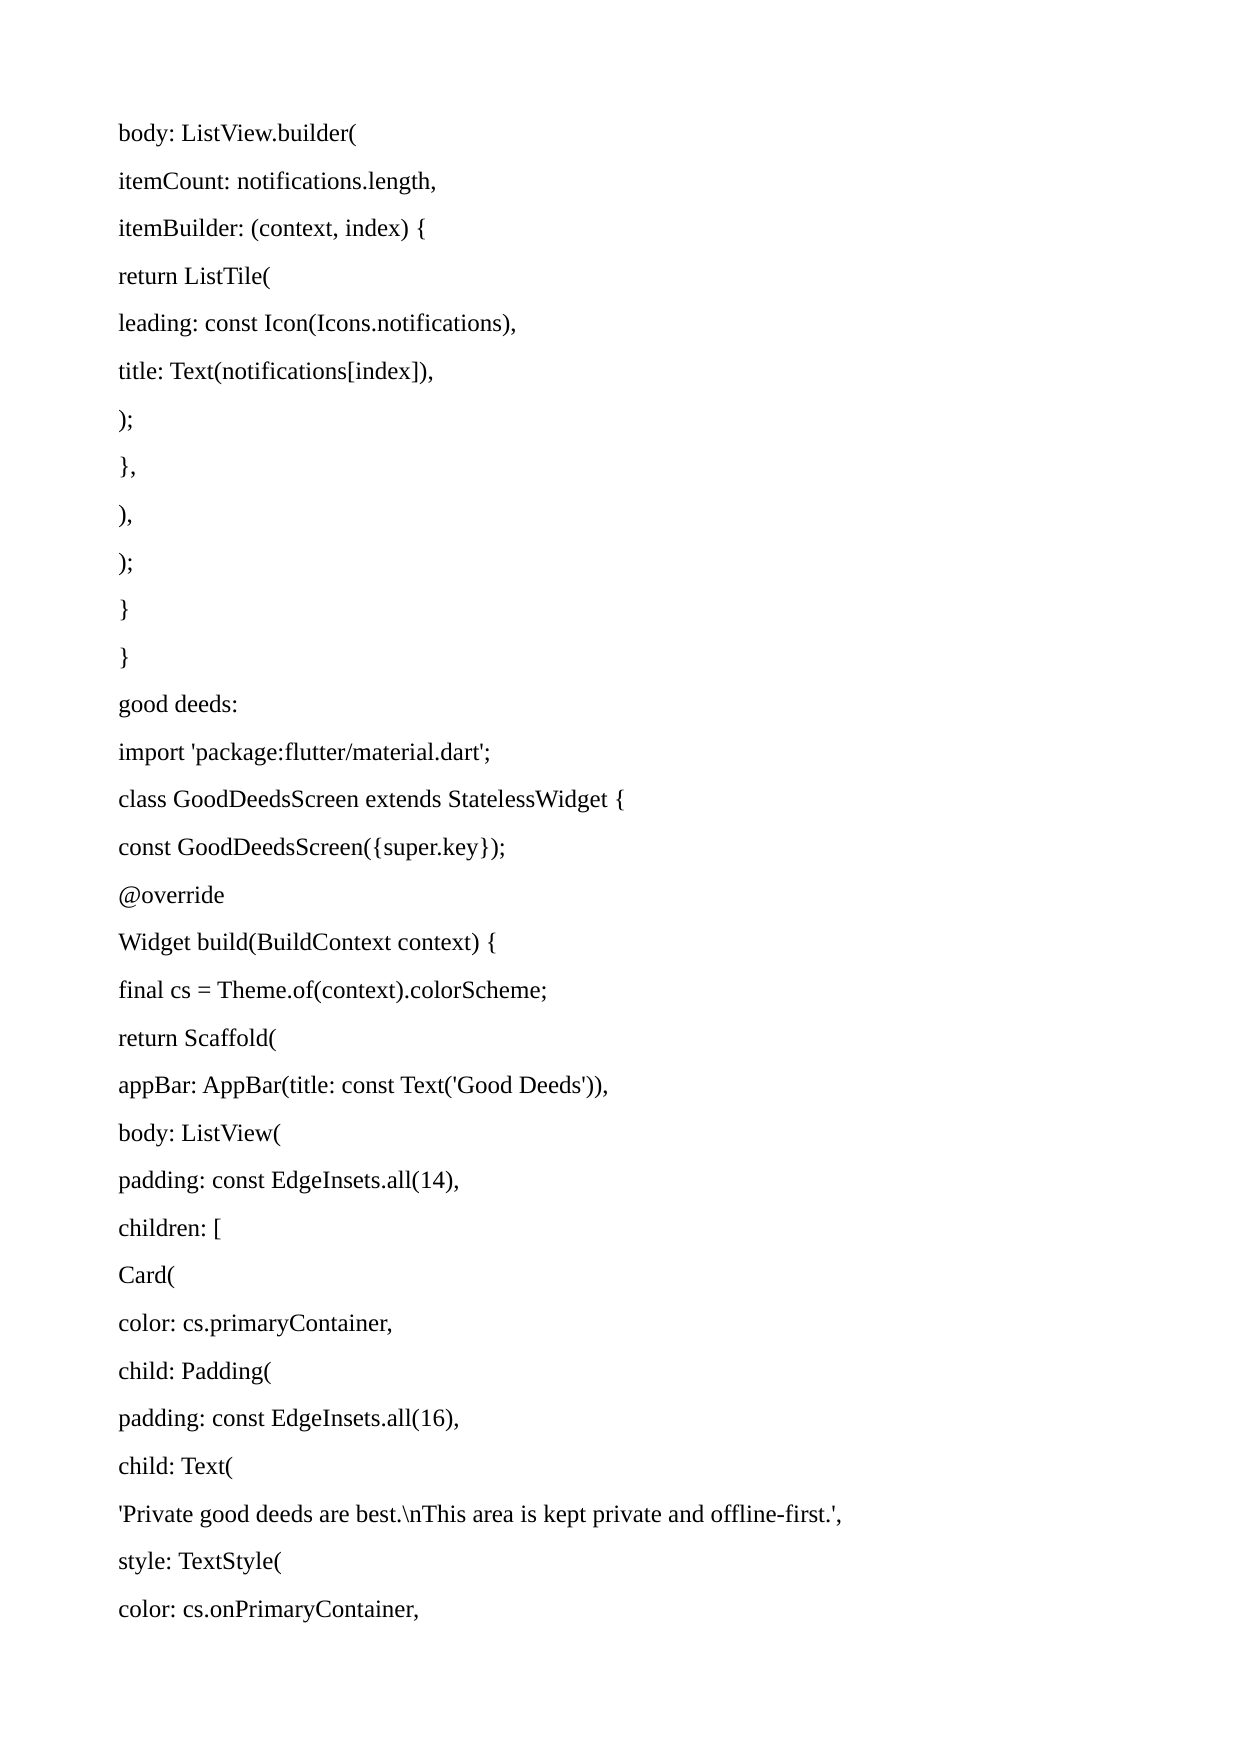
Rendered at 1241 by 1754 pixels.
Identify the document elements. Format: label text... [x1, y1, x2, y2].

text style: TextStyle( [118, 1546, 1122, 1575]
text } [118, 642, 1122, 671]
text color: cs.primaryContainer, [118, 1308, 1122, 1337]
text ), [118, 499, 1122, 528]
text itemCount: notifications.length, [118, 166, 1122, 194]
text good deeds: [118, 689, 1122, 718]
text return Scaffold( [118, 1023, 1122, 1051]
text class GoodDeedsScreen extends StatelessWidget { [118, 784, 1122, 813]
text @override [118, 880, 1122, 908]
text import 'package:flutter/material.dart'; [118, 737, 1122, 766]
text body: ListView( [118, 1118, 1122, 1147]
text final cs = Theme.of(context).colorScheme; [118, 975, 1122, 1004]
text ); [118, 547, 1122, 575]
text appBar: AppBar(title: const Text('Good Deeds')), [118, 1070, 1122, 1099]
text }, [118, 451, 1122, 480]
text padding: const EdgeInsets.all(16), [118, 1403, 1122, 1432]
text color: cs.onPrimaryContainer, [118, 1594, 1122, 1623]
text title: Text(notifications[index]), [118, 356, 1122, 385]
text leading: const Icon(Icons.notifications), [118, 308, 1122, 337]
text padding: const EdgeInsets.all(14), [118, 1165, 1122, 1194]
text itemBuilder: (context, index) { [118, 213, 1122, 242]
text child: Text( [118, 1451, 1122, 1480]
text } [118, 594, 1122, 623]
text child: Padding( [118, 1356, 1122, 1384]
text const GoodDeedsScreen({super.key}); [118, 832, 1122, 861]
text ); [118, 404, 1122, 432]
text Card( [118, 1261, 1122, 1289]
text Widget build(BuildContext context) { [118, 927, 1122, 956]
text 'Private good deeds are best.\nThis area is kept private and offline-first.', [118, 1499, 1122, 1527]
text return ListTile( [118, 261, 1122, 290]
text children: [ [118, 1213, 1122, 1242]
text body: ListView.builder( [118, 118, 1122, 147]
